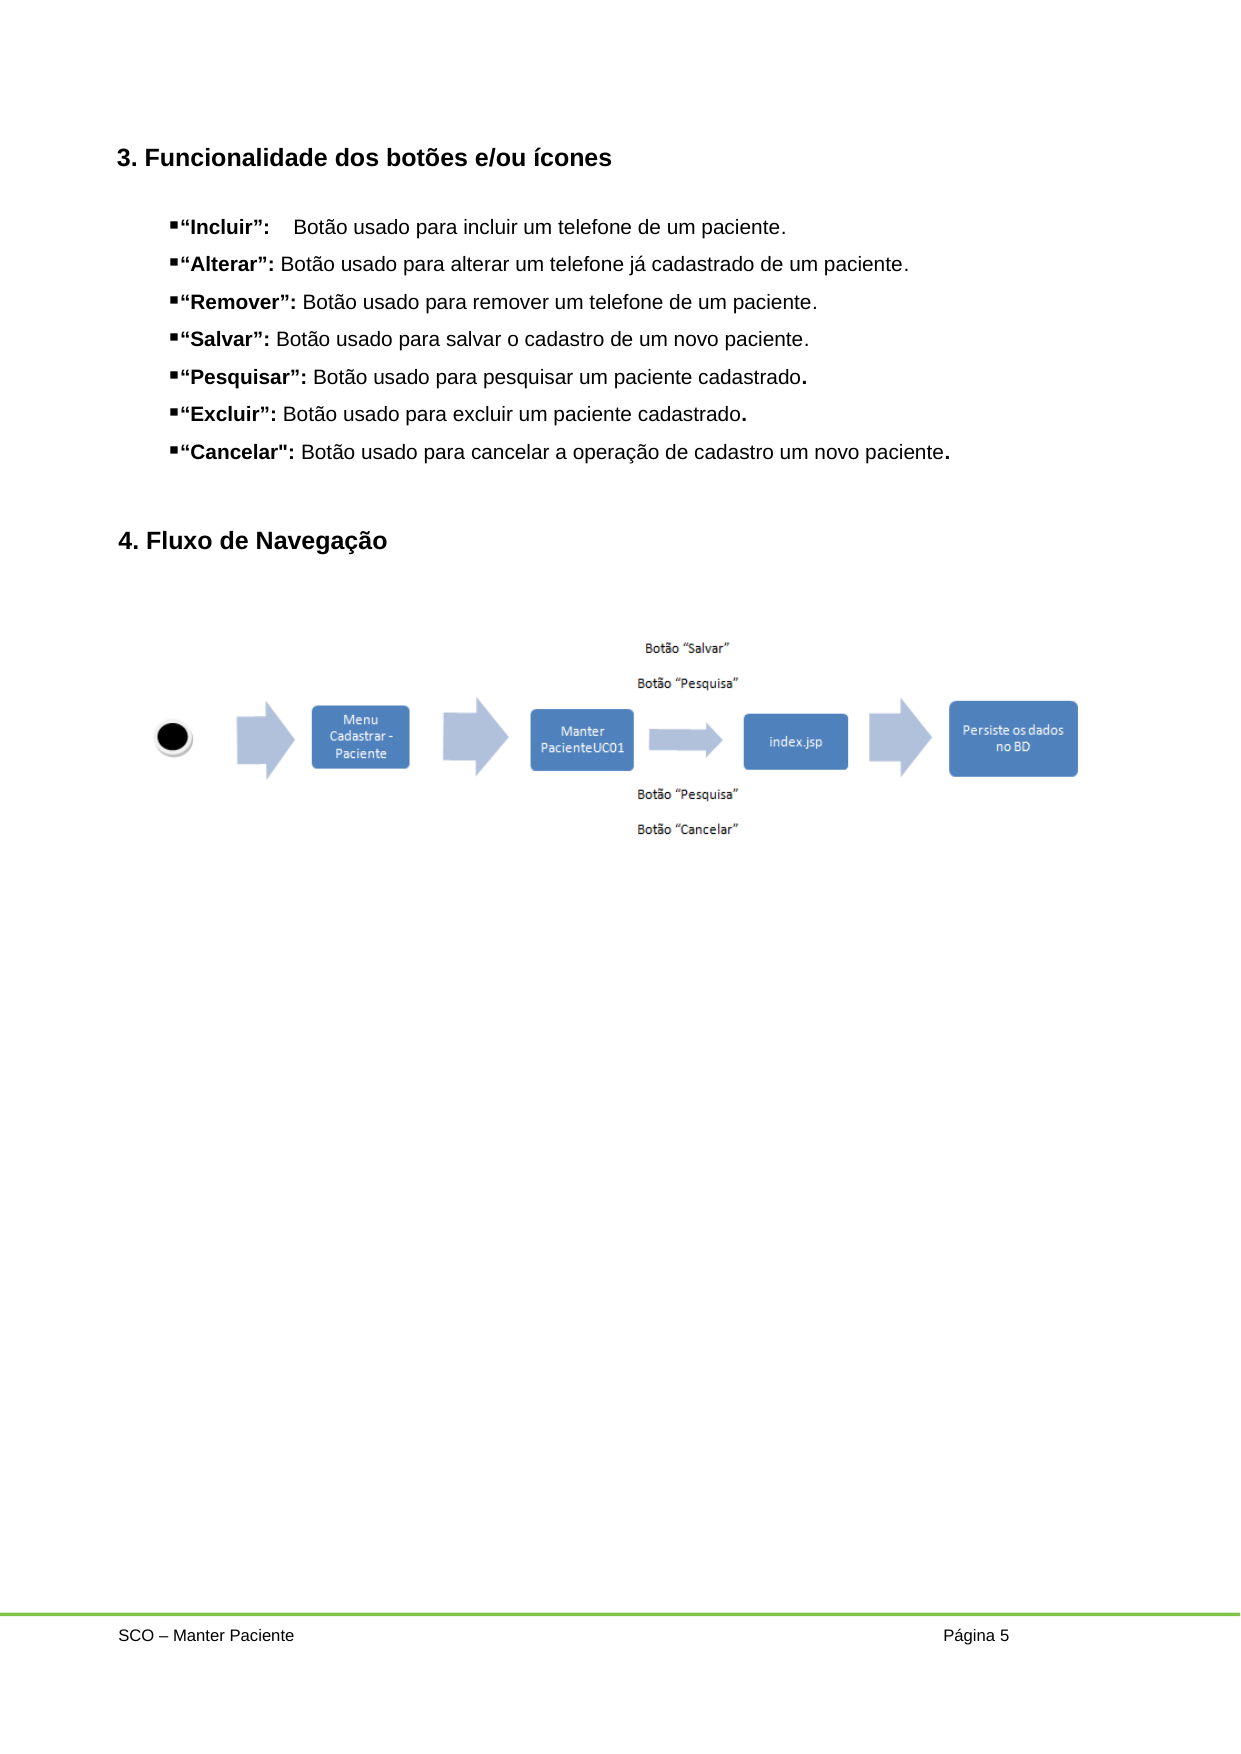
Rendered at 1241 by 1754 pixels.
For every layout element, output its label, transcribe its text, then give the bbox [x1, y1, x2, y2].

list “Salvar”: Botão usado para salvar o cadastro de um novo paciente. [168, 327, 1122, 352]
subtitle 4. Fluxo de Navegação [117, 526, 1122, 555]
list “Remover”: Botão usado para remover um telefone de um paciente. [168, 289, 1122, 314]
list “Excluir”: Botão usado para excluir um paciente cadastrado. [168, 402, 1122, 427]
subtitle 3. Funcionalidade dos botões e/ou ícones [117, 143, 1122, 172]
list “Pesquisar”: Botão usado para pesquisar um paciente cadastrado. [168, 364, 1122, 389]
list “Cancelar": Botão usado para cancelar a operação de cadastro um novo paciente. [168, 439, 1122, 464]
list “Alterar”: Botão usado para alterar um telefone já cadastrado de um paciente. [168, 252, 1122, 277]
picture [142, 618, 1098, 854]
list “Incluir”: Botão usado para incluir um telefone de um paciente. [168, 214, 1122, 239]
